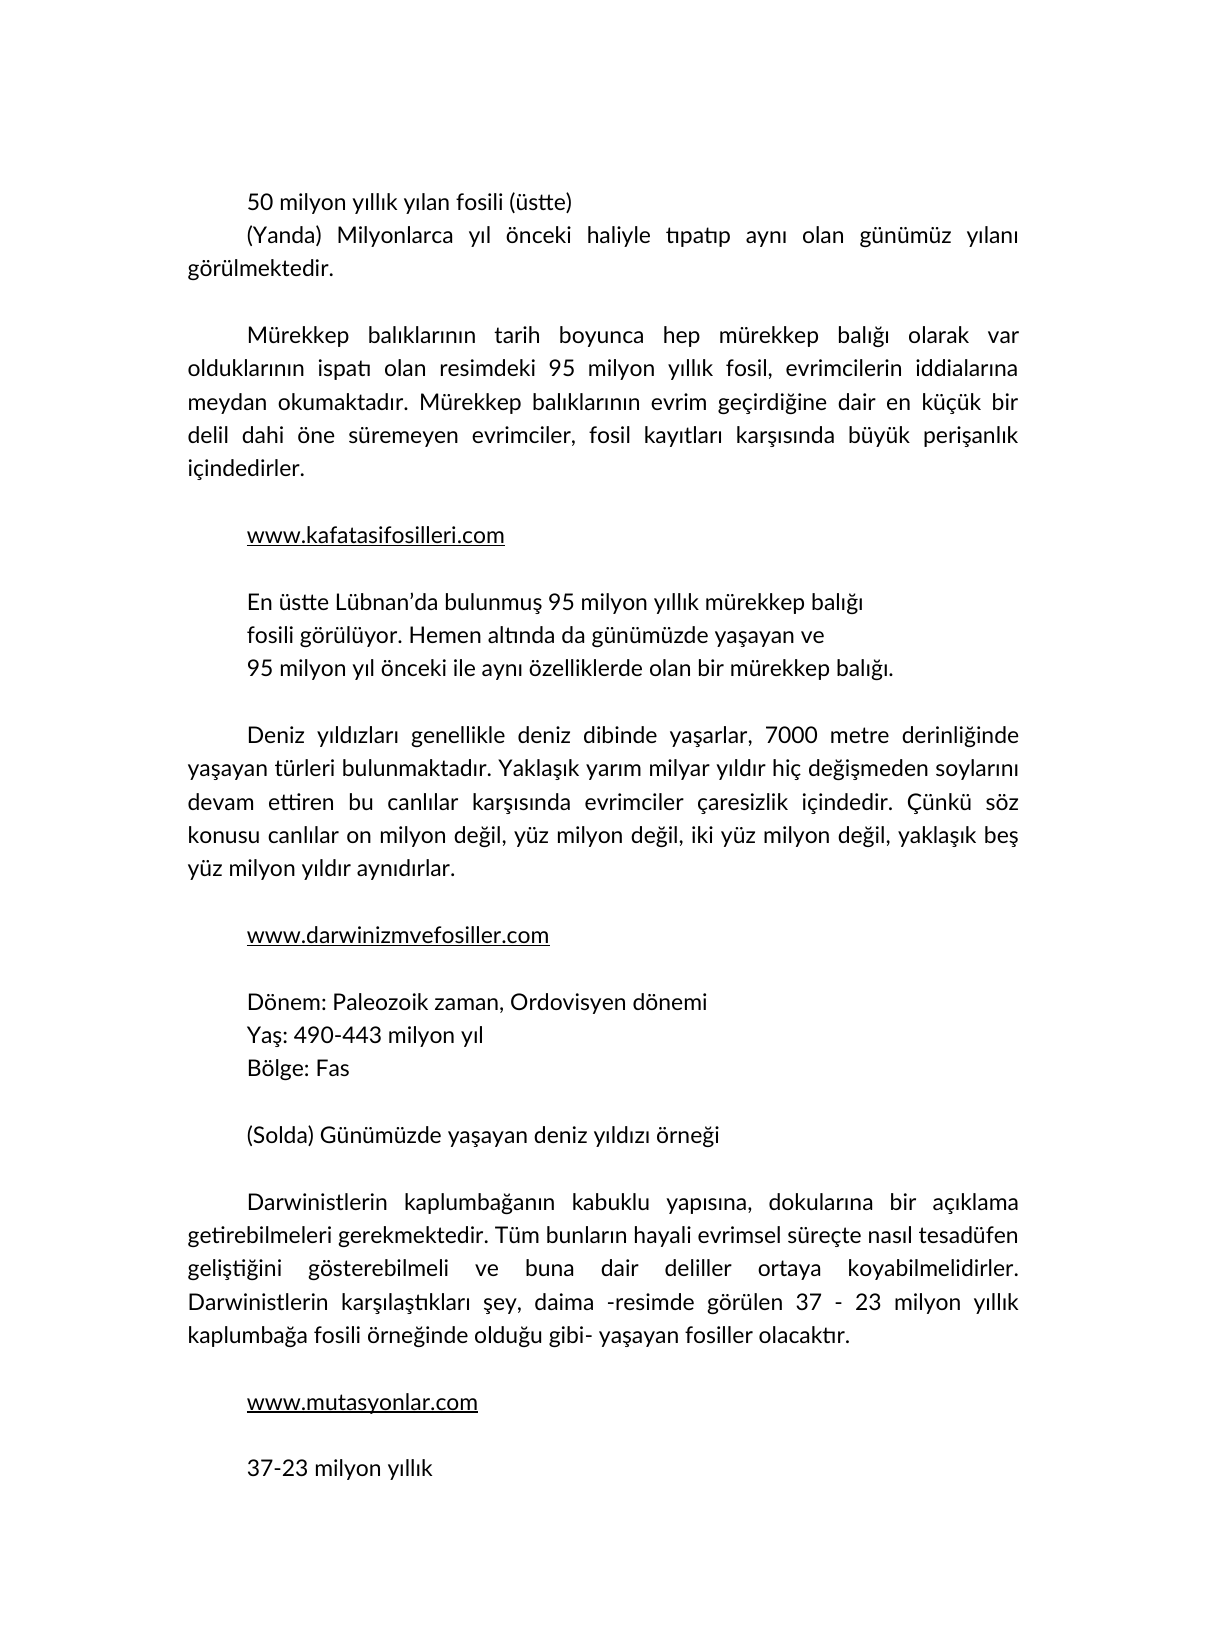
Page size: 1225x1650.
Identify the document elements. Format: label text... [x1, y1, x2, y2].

text Yaş: 490-443 milyon yıl [187, 1017, 1020, 1050]
text 37-23 milyon yıllık [187, 1450, 1020, 1483]
text Mürekkep balıklarının tarih boyunca hep mürekkep balığı olarak var olduklarının ispatı olan resimdeki 95 milyon yıllık fosil, evrimcilerin iddialarına meydan okumaktadır. Mürekkep balıklarının evrim geçirdiğine dair en küçük bir delil dahi öne süremeyen evrimciler, fosil kayıtları karşısında büyük perişanlık içindedirler. [187, 317, 1020, 483]
text Deniz yıldızları genellikle deniz dibinde yaşarlar, 7000 metre derinliğinde yaşayan türleri bulunmaktadır. Yaklaşık yarım milyar yıldır hiç değişmeden soylarını devam ettiren bu canlılar karşısında evrimciler çaresizlik içindedir. Çünkü söz konusu canlılar on milyon değil, yüz milyon değil, iki yüz milyon değil, yaklaşık beş yüz milyon yıldır aynıdırlar. [187, 717, 1020, 883]
text En üstte Lübnan’da bulunmuş 95 milyon yıllık mürekkep balığı [187, 583, 1020, 617]
text (Yanda) Milyonlarca yıl önceki haliyle tıpatıp aynı olan günümüz yılanı görülmektedir. [187, 217, 1020, 283]
text www.kafatasifosilleri.com [187, 517, 1020, 550]
text www.darwinizmvefosiller.com [187, 917, 1020, 950]
text Darwinistlerin kaplumbağanın kabuklu yapısına, dokularına bir açıklama getirebilmeleri gerekmektedir. Tüm bunların hayali evrimsel süreçte nasıl tesadüfen geliştiğini gösterebilmeli ve buna dair deliller ortaya koyabilmelidirler. Darwinistlerin karşılaştıkları şey, daima -resimde görülen 37 - 23 milyon yıllık kaplumbağa fosili örneğinde olduğu gibi- yaşayan fosiller olacaktır. [187, 1183, 1020, 1350]
text www.mutasyonlar.com [187, 1383, 1020, 1417]
text Dönem: Paleozoik zaman, Ordovisyen dönemi [187, 983, 1020, 1017]
text Bölge: Fas [187, 1050, 1020, 1083]
text fosili görülüyor. Hemen altında da günümüzde yaşayan ve [187, 617, 1020, 650]
text 50 milyon yıllık yılan fosili (üstte) [187, 183, 1020, 217]
text (Solda) Günümüzde yaşayan deniz yıldızı örneği [187, 1117, 1020, 1150]
text 95 milyon yıl önceki ile aynı özelliklerde olan bir mürekkep balığı. [187, 650, 1020, 683]
